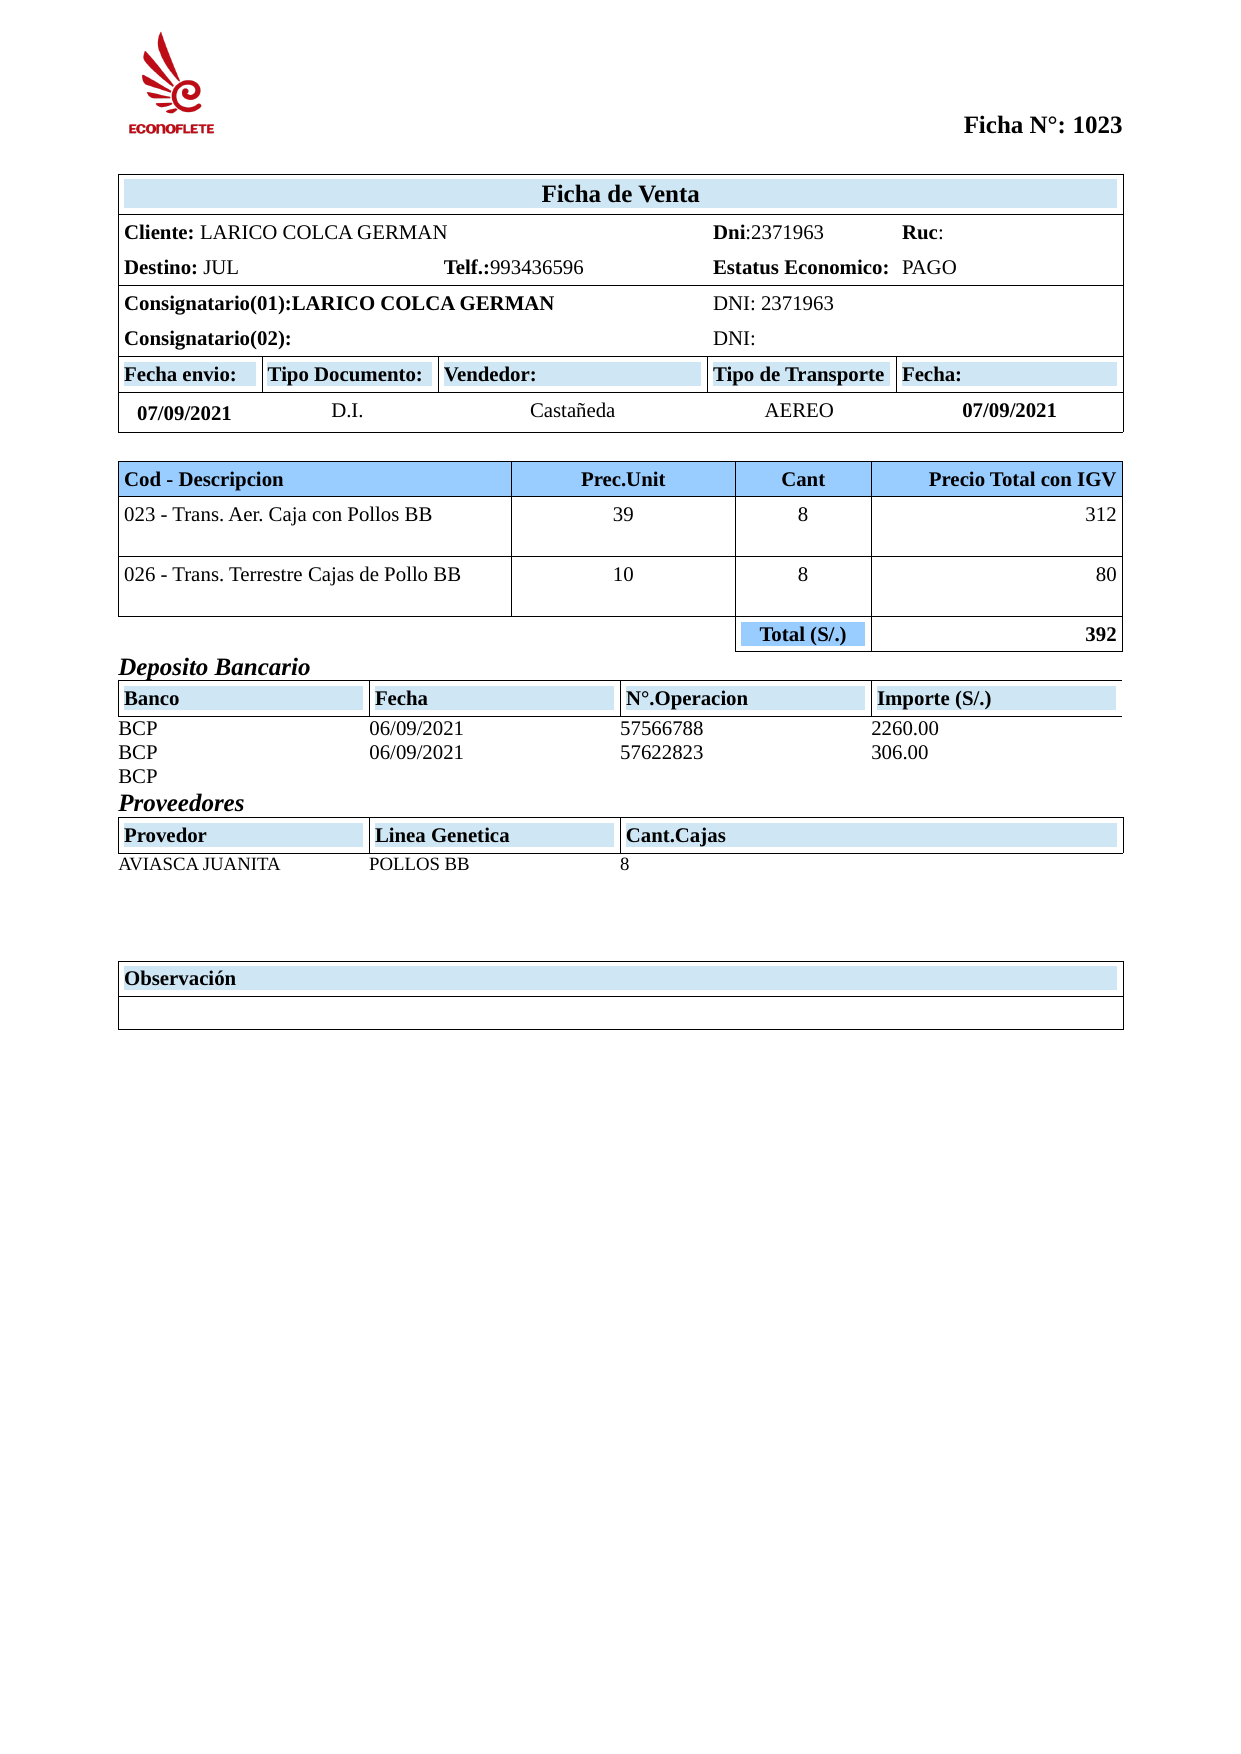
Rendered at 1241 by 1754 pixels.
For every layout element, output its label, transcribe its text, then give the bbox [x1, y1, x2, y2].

table_cell 80 [872, 557, 1122, 616]
table_header Linea Genetica [370, 818, 620, 853]
table_cell 026 - Trans. Terrestre Cajas de Pollo BB [119, 557, 511, 616]
table_cell 07/09/2021 [119, 393, 262, 432]
table_cell 2260.00 [871, 717, 1122, 740]
table_cell AEREO [707, 393, 896, 432]
table_cell 8 [620, 854, 1123, 874]
picture [118, 31, 225, 134]
table_header N°.Operacion [621, 681, 871, 716]
table_cell 392 [872, 617, 1122, 651]
table_cell [118, 896, 369, 917]
table_header Precio Total con IGV [872, 462, 1122, 496]
table_cell 306.00 [871, 740, 1122, 764]
table_cell [118, 874, 369, 896]
table_cell [511, 617, 735, 651]
table_cell Tipo de Transporte [708, 357, 896, 392]
text Deposito Bancario [118, 652, 1122, 680]
table_cell [620, 764, 871, 788]
table_header Banco [119, 681, 369, 716]
table_cell [118, 918, 369, 939]
table_cell [119, 997, 1123, 1029]
table_cell Dni:2371963 [707, 215, 896, 249]
table_cell POLLOS BB [369, 854, 620, 874]
table_cell [620, 939, 1123, 961]
table_cell [118, 939, 369, 961]
table_cell BCP [118, 717, 369, 740]
table_cell 06/09/2021 [369, 740, 620, 764]
table_cell [620, 918, 1123, 939]
table_header Importe (S/.) [872, 681, 1122, 716]
text Proveedores [118, 788, 1122, 817]
table_cell [369, 939, 620, 961]
table_cell 10 [512, 557, 735, 616]
table_header Ficha de Venta [119, 175, 1123, 214]
table_cell Destino: JUL [119, 249, 438, 285]
table_cell 8 [736, 557, 871, 616]
table_header Provedor [119, 818, 369, 853]
table_cell [118, 617, 511, 651]
table_cell 8 [736, 497, 871, 556]
table_header Cod - Descripcion [119, 462, 511, 496]
table_cell [620, 896, 1123, 917]
table_cell Vendedor: [439, 357, 707, 392]
table_cell Ruc: [896, 215, 1123, 249]
table_cell Castañeda [438, 393, 707, 432]
table_cell Estatus Economico: [707, 249, 896, 285]
table_cell 57566788 [620, 717, 871, 740]
table_cell BCP [118, 740, 369, 764]
table_cell 07/09/2021 [896, 393, 1123, 432]
table_cell [369, 764, 620, 788]
table_cell [369, 896, 620, 917]
table_cell Consignatario(02): [119, 321, 707, 356]
table_cell [620, 874, 1123, 896]
table_cell Total (S/.) [736, 617, 871, 651]
table_cell 312 [872, 497, 1122, 556]
table_cell 06/09/2021 [369, 717, 620, 740]
table_cell Consignatario(01):LARICO COLCA GERMAN [119, 286, 707, 321]
table_header Cant.Cajas [621, 818, 1123, 853]
table_cell PAGO [896, 249, 1123, 285]
table_cell [871, 764, 1122, 788]
table_cell [369, 874, 620, 896]
table_cell Tipo Documento: [263, 357, 438, 392]
table_cell D.I. [262, 393, 438, 432]
table_header Cant [736, 462, 871, 496]
table_cell 39 [512, 497, 735, 556]
table_cell AVIASCA JUANITA [118, 854, 369, 874]
table_cell Fecha: [897, 357, 1123, 392]
table_header Prec.Unit [512, 462, 735, 496]
table_cell Cliente: LARICO COLCA GERMAN [119, 215, 707, 249]
table_cell 023 - Trans. Aer. Caja con Pollos BB [119, 497, 511, 556]
table_cell BCP [118, 764, 369, 788]
table_cell Fecha envio: [119, 357, 262, 392]
table_cell 57622823 [620, 740, 871, 764]
table_cell Telf.:993436596 [438, 249, 707, 285]
table_cell DNI: [707, 321, 1123, 356]
table_cell [369, 918, 620, 939]
table_header Fecha [370, 681, 620, 716]
table_header Observación [119, 962, 1123, 996]
table_cell DNI: 2371963 [707, 286, 1123, 321]
